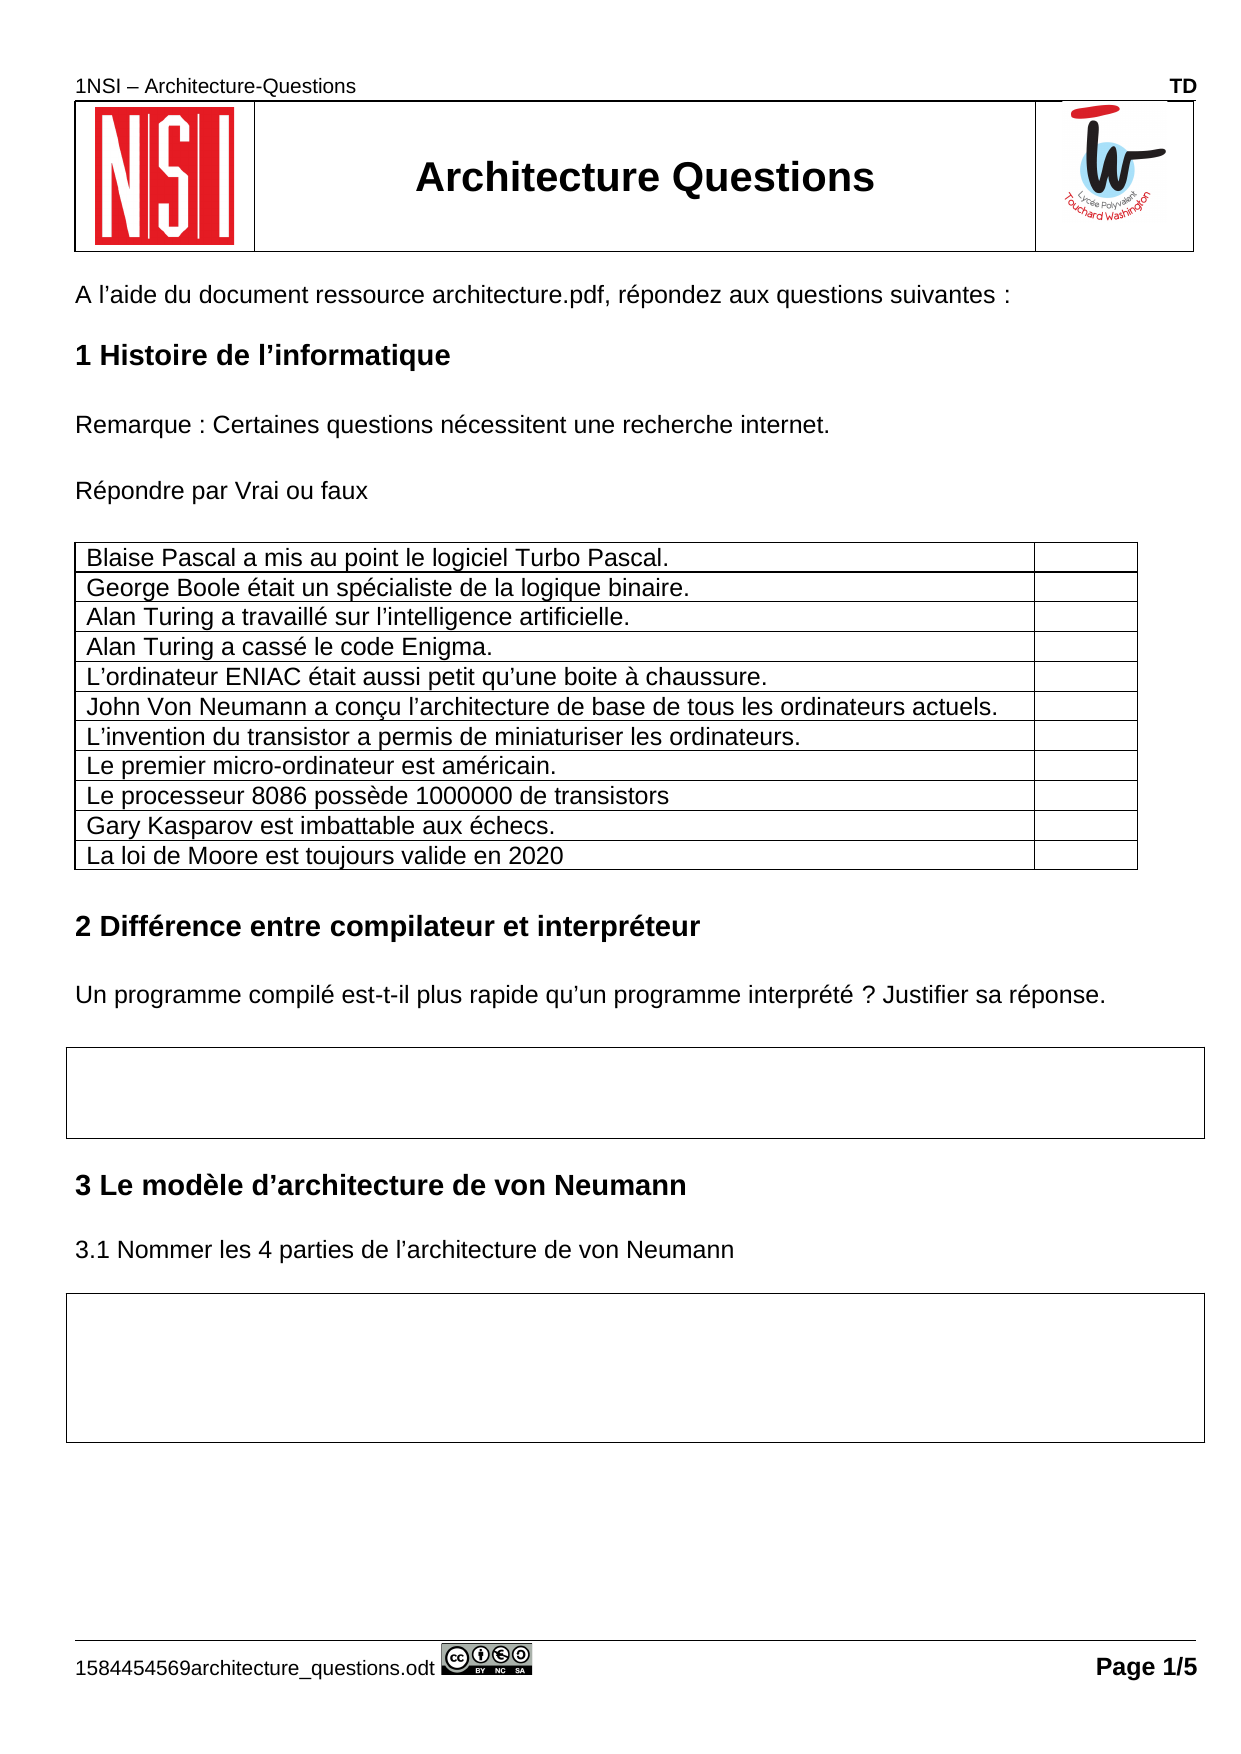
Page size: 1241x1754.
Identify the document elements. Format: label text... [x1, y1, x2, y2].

table_cell John Von Neumann a conçu l’architecture de base de tous les ordinateurs actuels. [76, 692, 1034, 720]
table_cell Le premier micro-ordinateur est américain. [76, 751, 1034, 780]
table_cell Alan Turing a travaillé sur l’intelligence artificielle. [76, 602, 1034, 631]
table_cell L’invention du transistor a permis de miniaturiser les ordinateurs. [76, 721, 1034, 750]
table_cell Gary Kasparov est imbattable aux échecs. [76, 811, 1034, 839]
table_cell [1035, 841, 1137, 869]
table_header Architecture Questions [255, 102, 1035, 251]
text Remarque : Certaines questions nécessitent une recherche internet. [75, 409, 1196, 438]
table_cell George Boole était un spécialiste de la logique binaire. [76, 573, 1034, 601]
text Répondre par Vrai ou faux [75, 476, 1196, 504]
table_header Blaise Pascal a mis au point le logiciel Turbo Pascal. [76, 543, 1034, 571]
picture [441, 1643, 533, 1675]
text Un programme compilé est-t-il plus rapide qu’un programme interprété ? Justifier sa réponse. [75, 981, 1196, 1009]
text 3 Le modèle d’architecture de von Neumann [75, 1168, 1196, 1201]
table_cell [1035, 811, 1137, 839]
table_cell Le processeur 8086 possède 1000000 de transistors [76, 781, 1034, 810]
text A l’aide du document ressource architecture.pdf, répondez aux questions suivantes : [75, 281, 1196, 309]
table_cell Alan Turing a cassé le code Enigma. [76, 632, 1034, 661]
table_cell [1035, 662, 1137, 691]
text 2 Différence entre compilateur et interpréteur [75, 909, 1196, 942]
text 3.1 Nommer les 4 parties de l’architecture de von Neumann [75, 1235, 1196, 1264]
table_header [76, 102, 254, 251]
table_cell [1035, 751, 1137, 780]
table_header [1035, 543, 1137, 571]
table_cell [1035, 692, 1137, 720]
table_cell [1035, 632, 1137, 661]
table_cell [1035, 781, 1137, 810]
text 1 Histoire de l’informatique [75, 338, 1196, 372]
table_cell La loi de Moore est toujours valide en 2020 [76, 841, 1034, 869]
picture [1062, 101, 1168, 223]
table_header [1036, 102, 1193, 251]
table_cell [1035, 573, 1137, 601]
table_cell [1035, 721, 1137, 750]
table_cell [1035, 602, 1137, 631]
table_cell L’ordinateur ENIAC était aussi petit qu’une boite à chaussure. [76, 662, 1034, 691]
